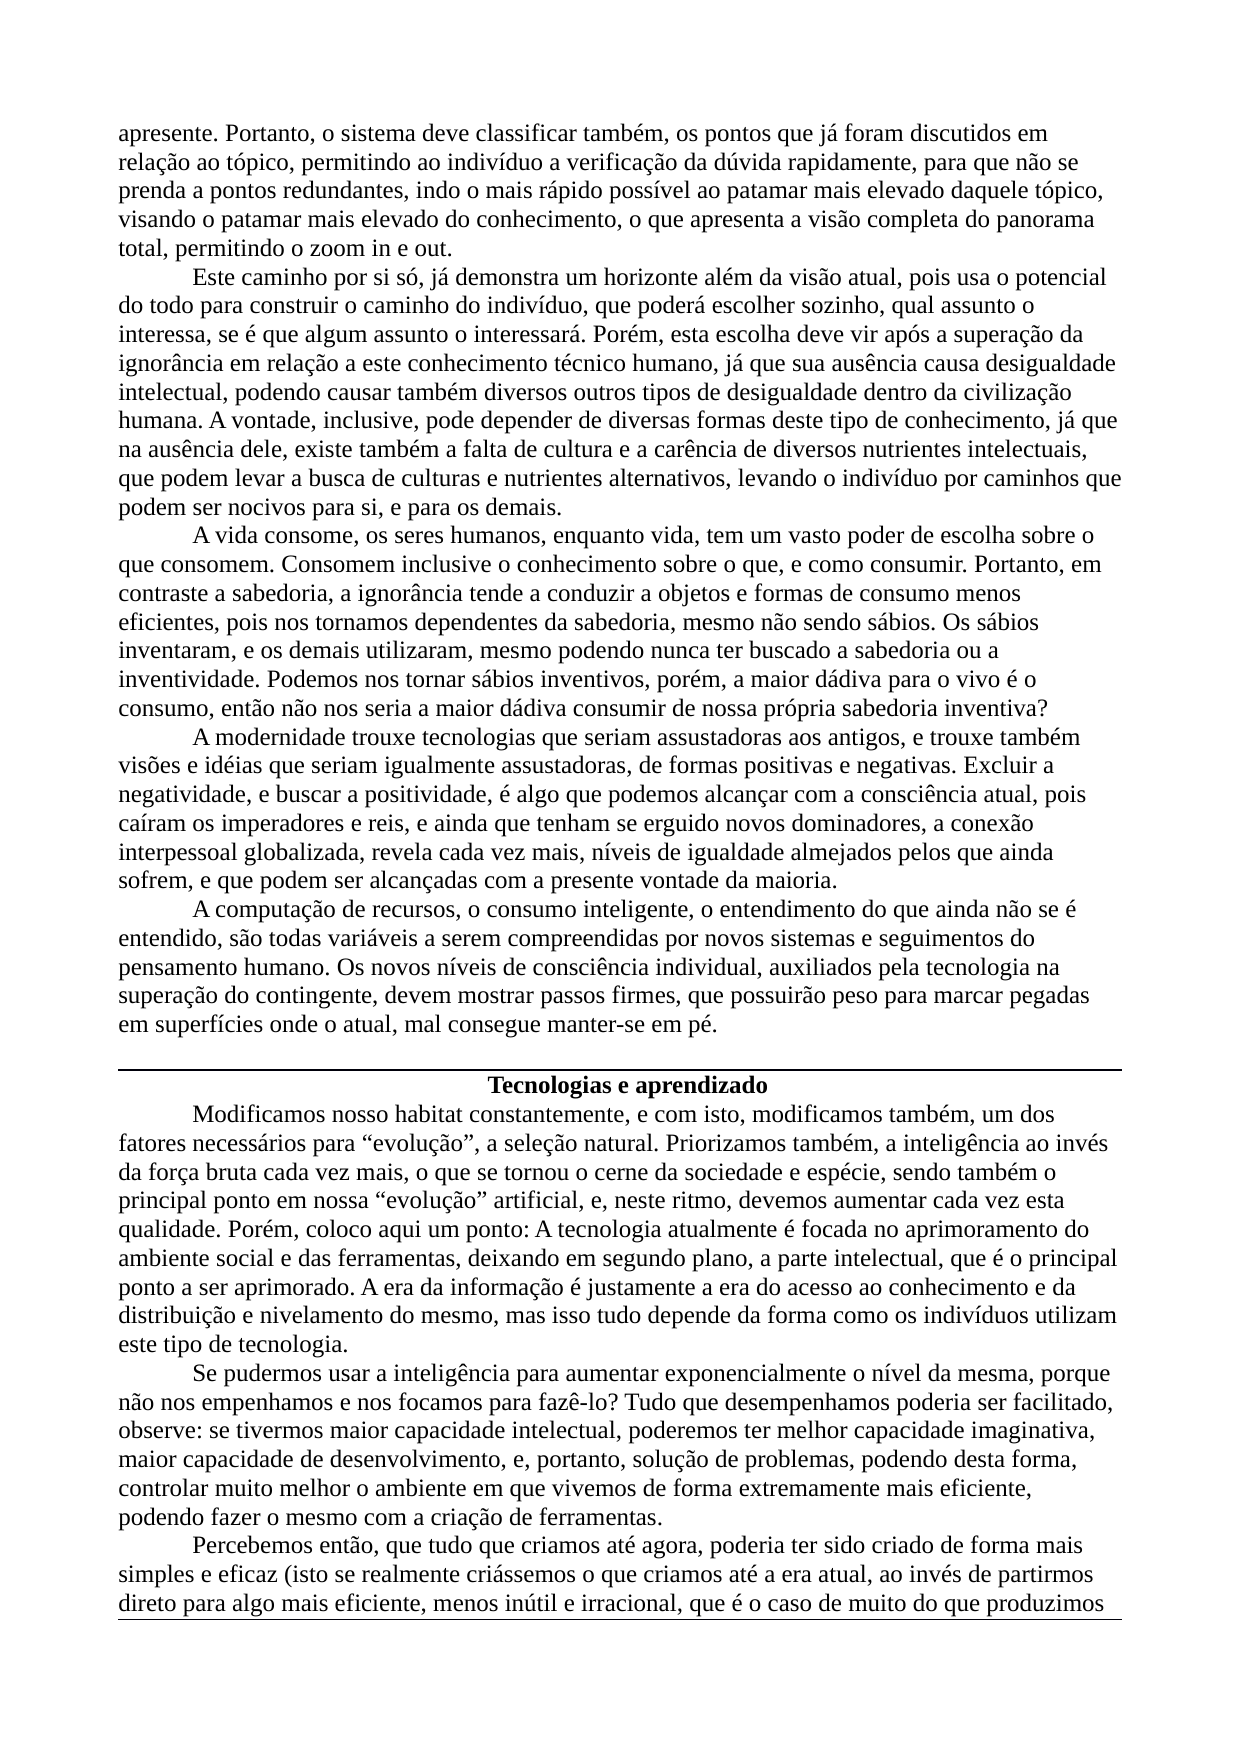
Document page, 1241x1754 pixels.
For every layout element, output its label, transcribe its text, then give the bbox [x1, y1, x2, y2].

text Modificamos nosso habitat constantemente, e com isto, modificamos também, um dos fatores necessários para “evolução”, a seleção natural. Priorizamos também, a inteligência ao invés da força bruta cada vez mais, o que se tornou o cerne da sociedade e espécie, sendo também o principal ponto em nossa “evolução” artificial, e, neste ritmo, devemos aumentar cada vez esta qualidade. Porém, coloco aqui um ponto: A tecnologia atualmente é focada no aprimoramento do ambiente social e das ferramentas, deixando em segundo plano, a parte intelectual, que é o principal ponto a ser aprimorado. A era da informação é justamente a era do acesso ao conhecimento e da distribuição e nivelamento do mesmo, mas isso tudo depende da forma como os indivíduos utilizam este tipo de tecnologia. Se pudermos usar a inteligência para aumentar exponencialmente o nível da mesma, porque não nos empenhamos e nos focamos para fazê-lo? Tudo que desempenhamos poderia ser facilitado, observe: se tivermos maior capacidade intelectual, poderemos ter melhor capacidade imaginativa, maior capacidade de desenvolvimento, e, portanto, solução de problemas, podendo desta forma, controlar muito melhor o ambiente em que vivemos de forma extremamente mais eficiente, podendo fazer o mesmo com a criação de ferramentas. Percebemos então, que tudo que criamos até agora, poderia ter sido criado de forma mais simples e eficaz (isto se realmente criássemos o que criamos até a era atual, ao invés de partirmos direto para algo mais eficiente, menos inútil e irracional, que é o caso de muito do que produzimos [118, 1099, 1122, 1619]
text Tecnologias e aprendizado [118, 1071, 1122, 1099]
text apresente. Portanto, o sistema deve classificar também, os pontos que já foram discutidos em relação ao tópico, permitindo ao indivíduo a verificação da dúvida rapidamente, para que não se prenda a pontos redundantes, indo o mais rápido possível ao patamar mais elevado daquele tópico, visando o patamar mais elevado do conhecimento, o que apresenta a visão completa do panorama total, permitindo o zoom in e out. Este caminho por si só, já demonstra um horizonte além da visão atual, pois usa o potencial do todo para construir o caminho do indivíduo, que poderá escolher sozinho, qual assunto o interessa, se é que algum assunto o interessará. Porém, esta escolha deve vir após a superação da ignorância em relação a este conhecimento técnico humano, já que sua ausência causa desigualdade intelectual, podendo causar também diversos outros tipos de desigualdade dentro da civilização humana. A vontade, inclusive, pode depender de diversas formas deste tipo de conhecimento, já que na ausência dele, existe também a falta de cultura e a carência de diversos nutrientes intelectuais, que podem levar a busca de culturas e nutrientes alternativos, levando o indivíduo por caminhos que podem ser nocivos para si, e para os demais. A vida consome, os seres humanos, enquanto vida, tem um vasto poder de escolha sobre o que consomem. Consomem inclusive o conhecimento sobre o que, e como consumir. Portanto, em contraste a sabedoria, a ignorância tende a conduzir a objetos e formas de consumo menos eficientes, pois nos tornamos dependentes da sabedoria, mesmo não sendo sábios. Os sábios inventaram, e os demais utilizaram, mesmo podendo nunca ter buscado a sabedoria ou a inventividade. Podemos nos tornar sábios inventivos, porém, a maior dádiva para o vivo é o consumo, então não nos seria a maior dádiva consumir de nossa própria sabedoria inventiva? A modernidade trouxe tecnologias que seriam assustadoras aos antigos, e trouxe também visões e idéias que seriam igualmente assustadoras, de formas positivas e negativas. Excluir a negatividade, e buscar a positividade, é algo que podemos alcançar com a consciência atual, pois caíram os imperadores e reis, e ainda que tenham se erguido novos dominadores, a conexão interpessoal globalizada, revela cada vez mais, níveis de igualdade almejados pelos que ainda sofrem, e que podem ser alcançadas com a presente vontade da maioria. A computação de recursos, o consumo inteligente, o entendimento do que ainda não se é entendido, são todas variáveis a serem compreendidas por novos sistemas e seguimentos do pensamento humano. Os novos níveis de consciência individual, auxiliados pela tecnologia na superação do contingente, devem mostrar passos firmes, que possuirão peso para marcar pegadas em superfícies onde o atual, mal consegue manter-se em pé. [118, 118, 1122, 1069]
